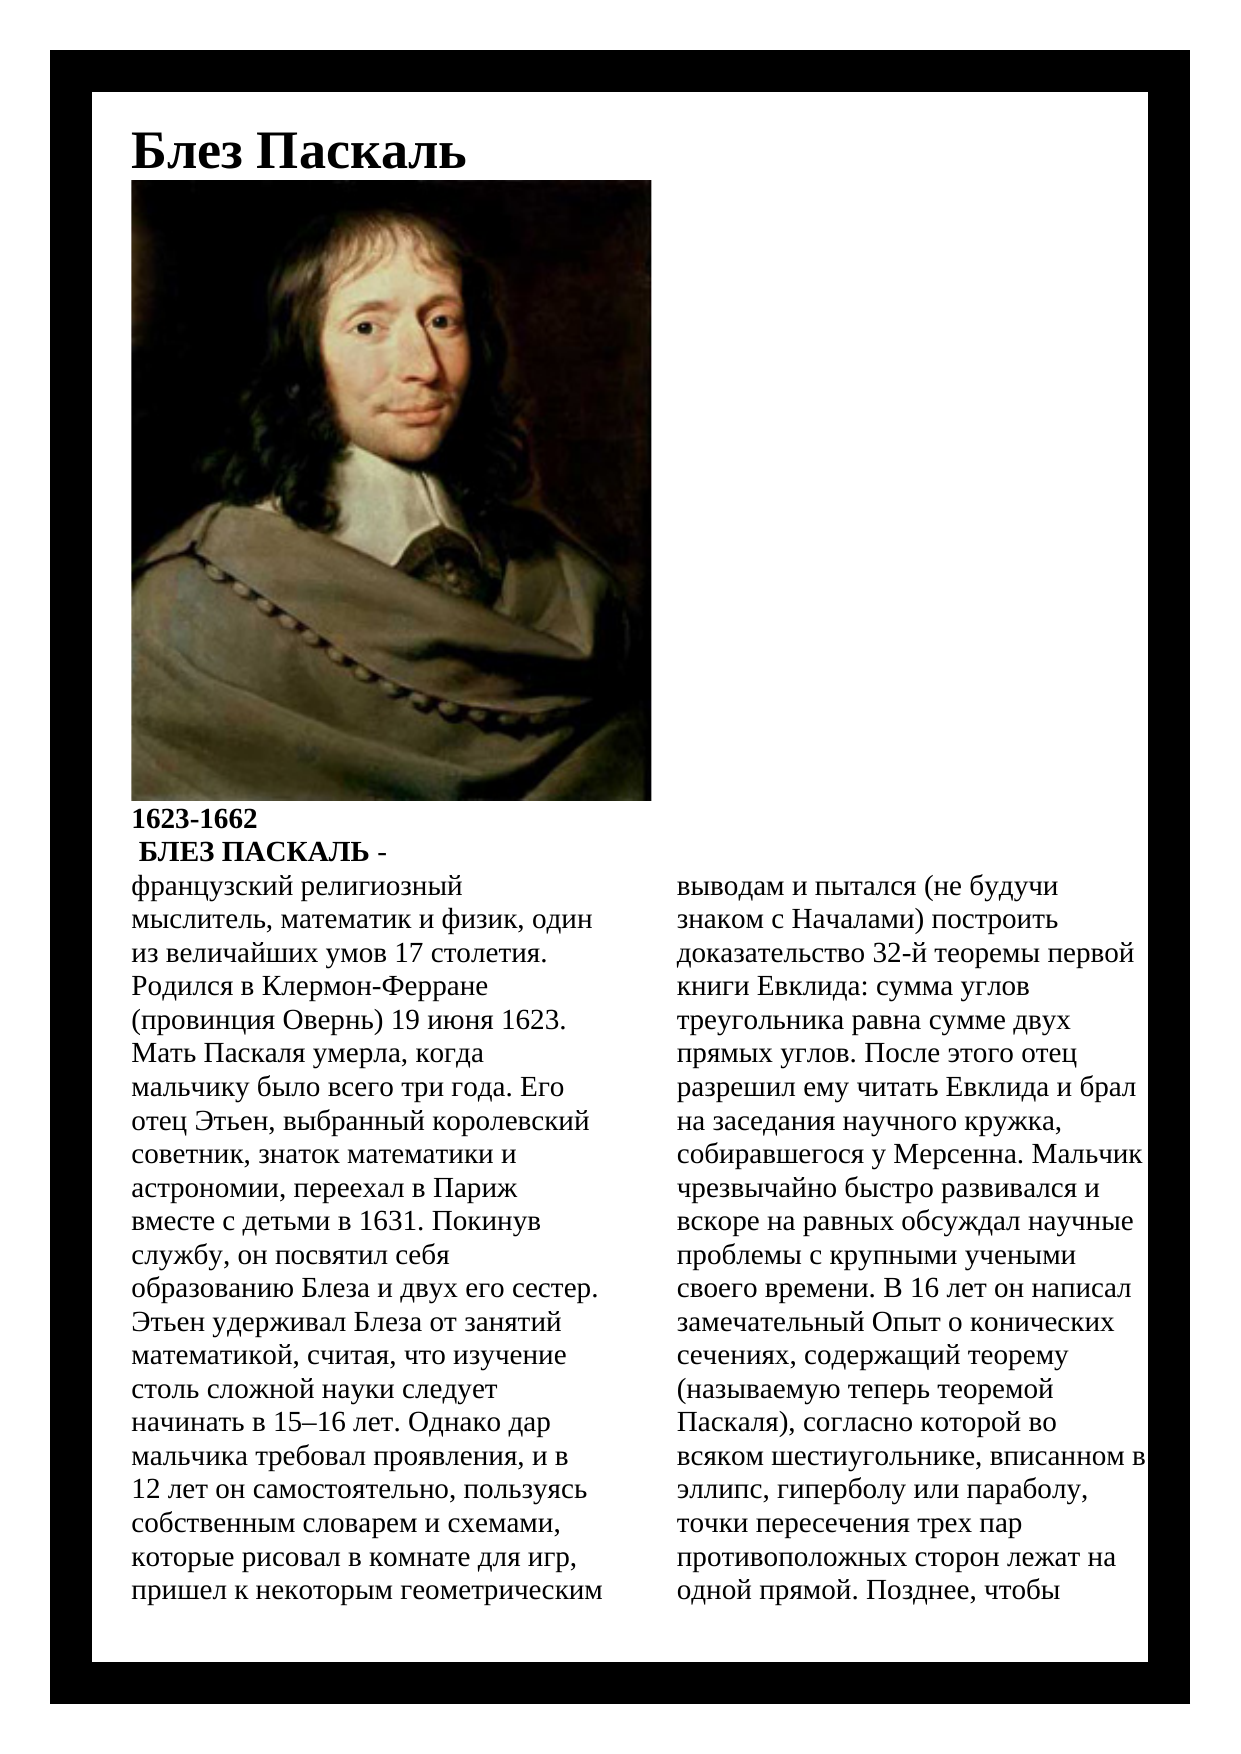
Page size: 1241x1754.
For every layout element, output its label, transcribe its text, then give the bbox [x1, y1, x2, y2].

text выводам и пытался (не будучи знаком с Началами) построить доказательство 32-й теоремы первой книги Евклида: сумма углов треугольника равна сумме двух прямых углов. После этого отец разрешил ему читать Евклида и брал на заседания научного кружка, собиравшегося у Мерсенна. Мальчик чрезвычайно быстро развивался и вскоре на равных обсуждал научные проблемы с крупными учеными своего времени. В 16 лет он написал замечательный Опыт о конических сечениях, содержащий теорему (называемую теперь теоремой Паскаля), согласно которой во всяком шестиугольнике, вписанном в эллипс, гиперболу или параболу, точки пересечения трех пар противоположных сторон лежат на одной прямой. Позднее, чтобы [677, 868, 1148, 1606]
text 1623-1662 [131, 801, 1148, 834]
text Блез Паскаль [131, 118, 1148, 180]
text французский религиозный мыслитель, математик и физик, один из величайших умов 17 столетия. Родился в Клермон-Ферране (провинция Овернь) 19 июня 1623. Мать Паскаля умерла, когда мальчику было всего три года. Его отец Этьен, выбранный королевский советник, знаток математики и астрономии, переехал в Париж вместе с детьми в 1631. Покинув службу, он посвятил себя образованию Блеза и двух его сестер. Этьен удерживал Блеза от занятий математикой, считая, что изучение столь сложной науки следует начинать в 15–16 лет. Однако дар мальчика требовал проявления, и в 12 лет он самостоятельно, пользуясь собственным словарем и схемами, которые рисовал в комнате для игр, пришел к некоторым геометрическим [131, 868, 603, 1606]
text БЛЕЗ ПАСКАЛЬ - [131, 834, 1148, 868]
